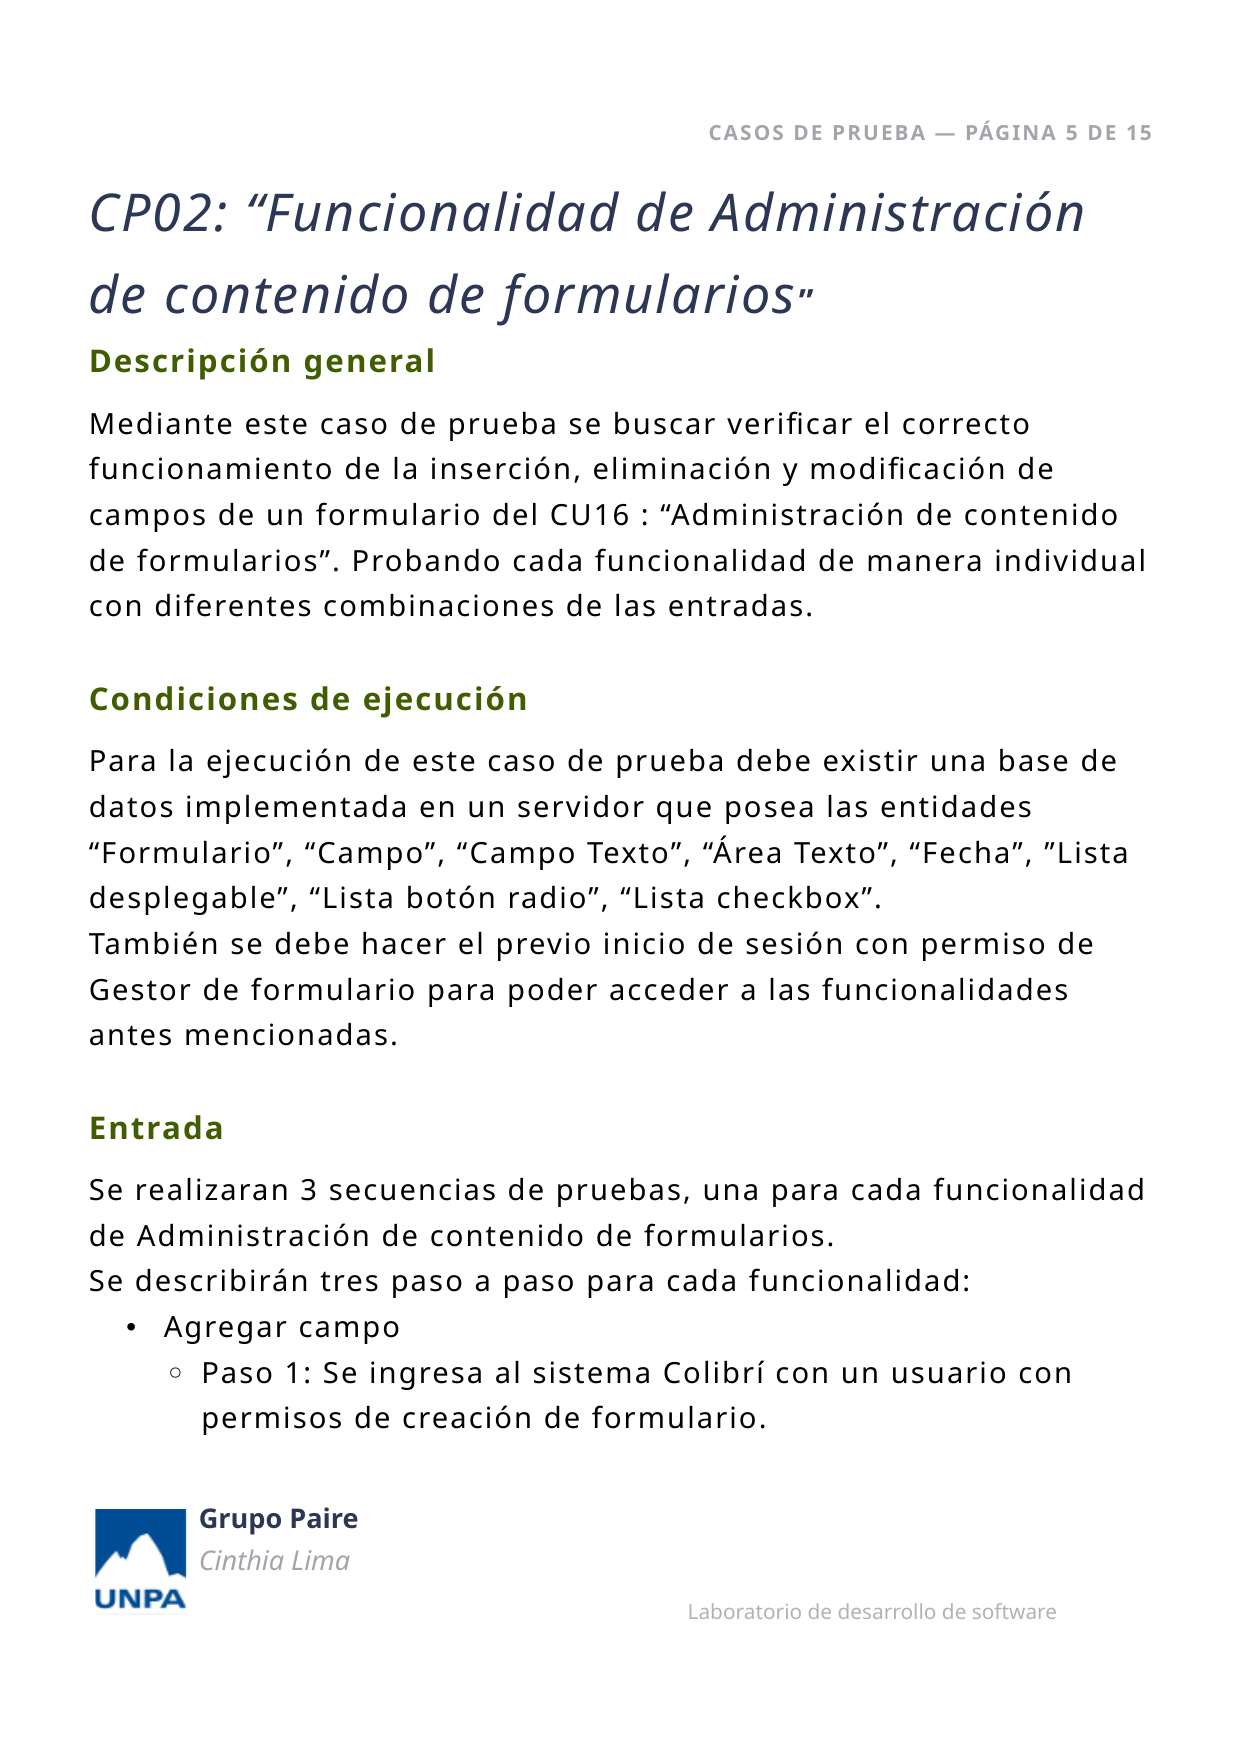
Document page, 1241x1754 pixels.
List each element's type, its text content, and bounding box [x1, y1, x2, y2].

text También se debe hacer el previo inicio de sesión con permiso de Gestor de formulario para poder acceder a las funcionalidades antes mencionadas. [88, 923, 1152, 1054]
text CP02: “Funcionalidad de Administración de contenido de formularios” [88, 176, 1152, 328]
text Mediante este caso de prueba se buscar verificar el correcto funcionamiento de la inserción, eliminación y modificación de campos de un formulario del CU16 : “Administración de contenido de formularios”. Probando cada funcionalidad de manera individual con diferentes combinaciones de las entradas. [88, 403, 1152, 625]
text Entrada [88, 1106, 1152, 1148]
text Se describirán tres paso a paso para cada funcionalidad: [88, 1261, 1152, 1300]
text Se realizaran 3 secuencias de pruebas, una para cada funcionalidad de Administración de contenido de formularios. [88, 1169, 1152, 1255]
list Paso 1: Se ingresa al sistema Colibrí con un usuario con permisos de creación de formulario. [163, 1352, 1152, 1437]
list Agregar campo [126, 1306, 1152, 1346]
text Para la ejecución de este caso de prueba debe existir una base de datos implementada en un servidor que posea las entidades “Formulario”, “Campo”, “Campo Texto”, “Área Texto”, “Fecha”, ”Lista desplegable”, “Lista botón radio”, “Lista checkbox”. [88, 741, 1152, 917]
text Descripción general [88, 339, 1152, 382]
picture [95, 1509, 187, 1615]
text Condiciones de ejecución [88, 677, 1152, 719]
